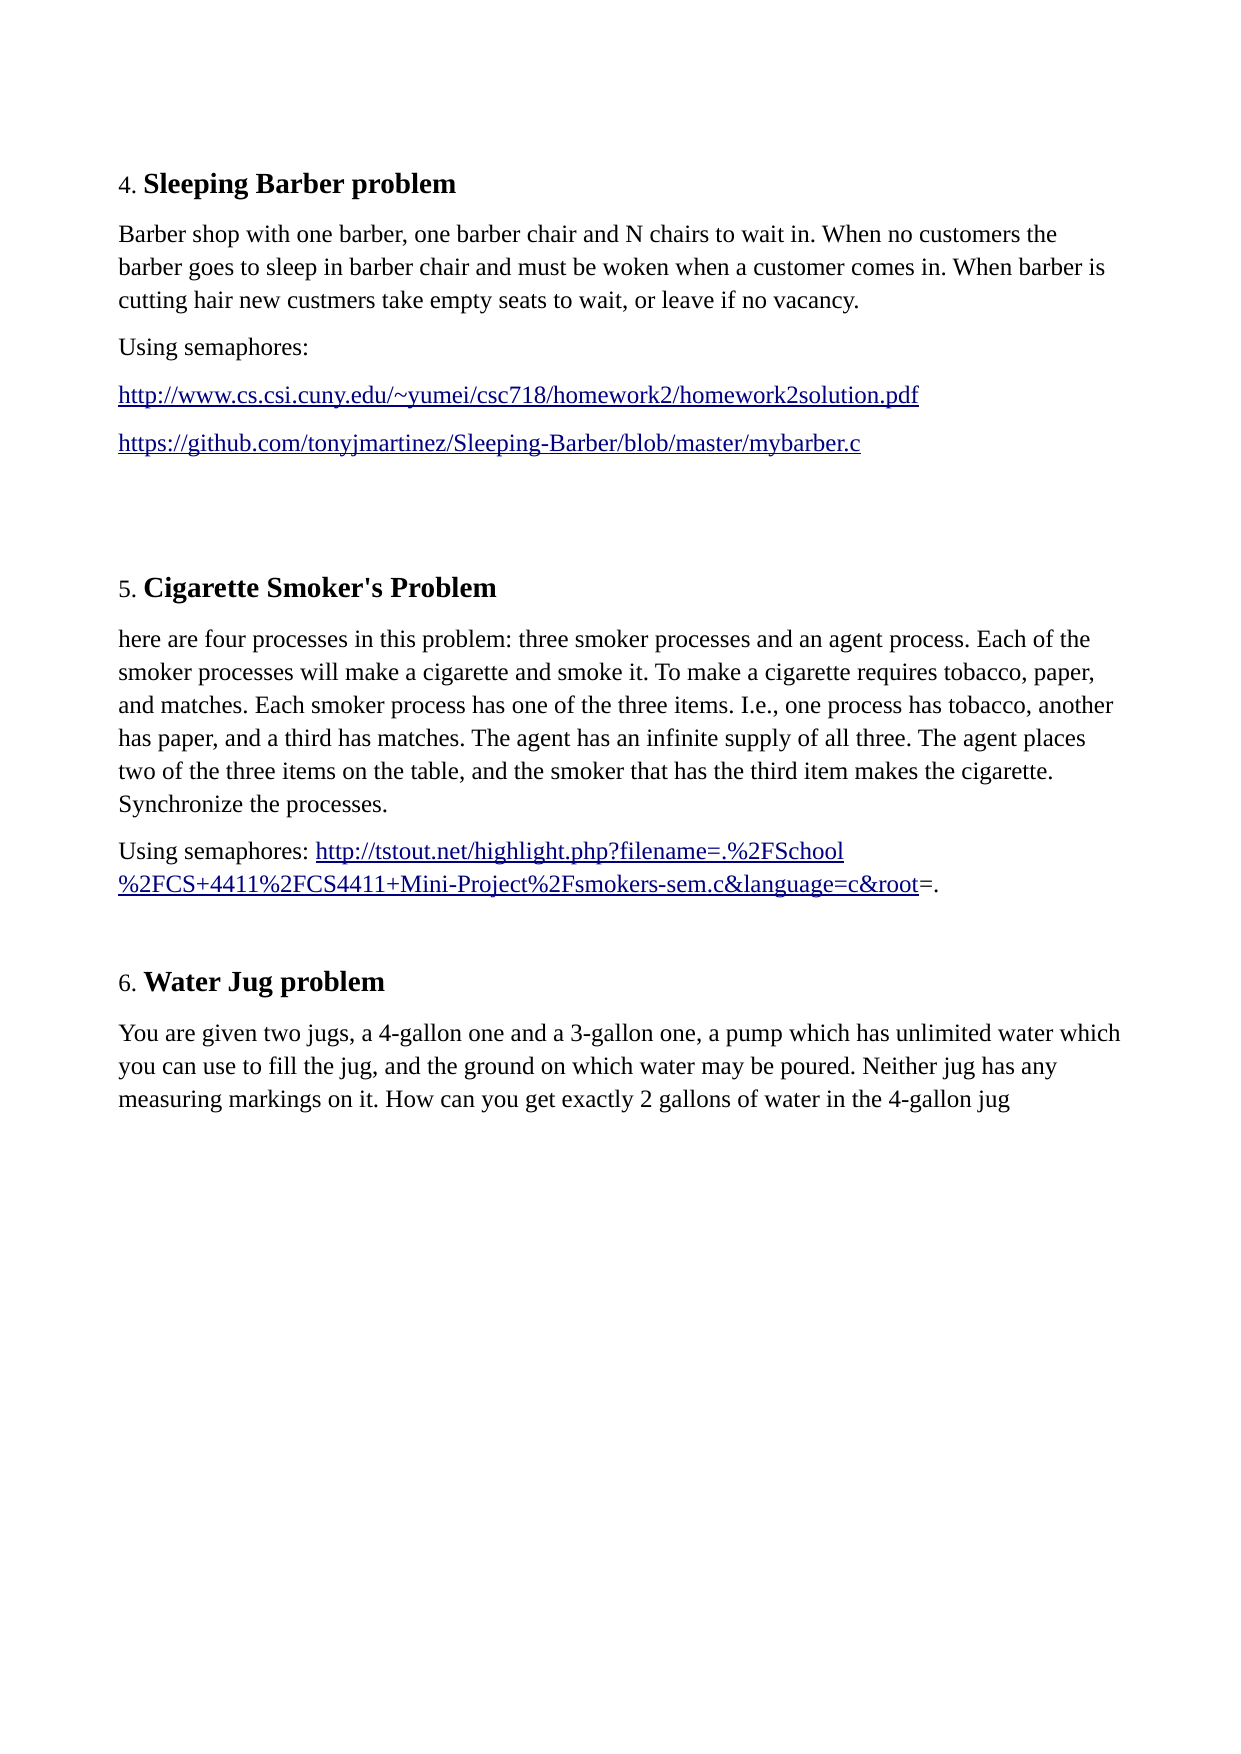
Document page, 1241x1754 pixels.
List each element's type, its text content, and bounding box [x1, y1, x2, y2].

text 5. Cigarette Smoker's Problem [118, 571, 1122, 604]
text Barber shop with one barber, one barber chair and N chairs to wait in. When no customers the barber goes to sleep in barber chair and must be woken when a customer comes in. When barber is cutting hair new custmers take empty seats to wait, or leave if no vacancy. [118, 219, 1122, 314]
text here are four processes in this problem: three smoker processes and an agent process. Each of the smoker processes will make a cigarette and smoke it. To make a cigarette requires tobacco, paper, and matches. Each smoker process has one of the three items. I.e., one process has tobacco, another has paper, and a third has matches. The agent has an infinite supply of all three. The agent places two of the three items on the table, and the smoker that has the third item makes the cigarette. Synchronize the processes. [118, 624, 1122, 817]
text https://github.com/tonyjmartinez/Sleeping-Barber/blob/master/mybarber.c [118, 428, 1122, 456]
text You are given two jugs, a 4-gallon one and a 3-gallon one, a pump which has unlimited water which you can use to fill the jug, and the ground on which water may be poured. Neither jug has any measuring markings on it. How can you get exactly 2 gallons of water in the 4-gallon jug [118, 1018, 1122, 1112]
text 4. Sleeping Barber problem [118, 166, 1122, 199]
text http://www.cs.csi.cuny.edu/~yumei/csc718/homework2/homework2solution.pdf [118, 380, 1122, 409]
text Using semaphores: [118, 332, 1122, 361]
text Using semaphores: http://tstout.net/highlight.php?filename=.%2FSchool%2FCS+4411%2FCS4411+Mini-Project%2Fsmokers-sem.c&language=c&root=. [118, 836, 1122, 898]
text 6. Water Jug problem [118, 964, 1122, 998]
